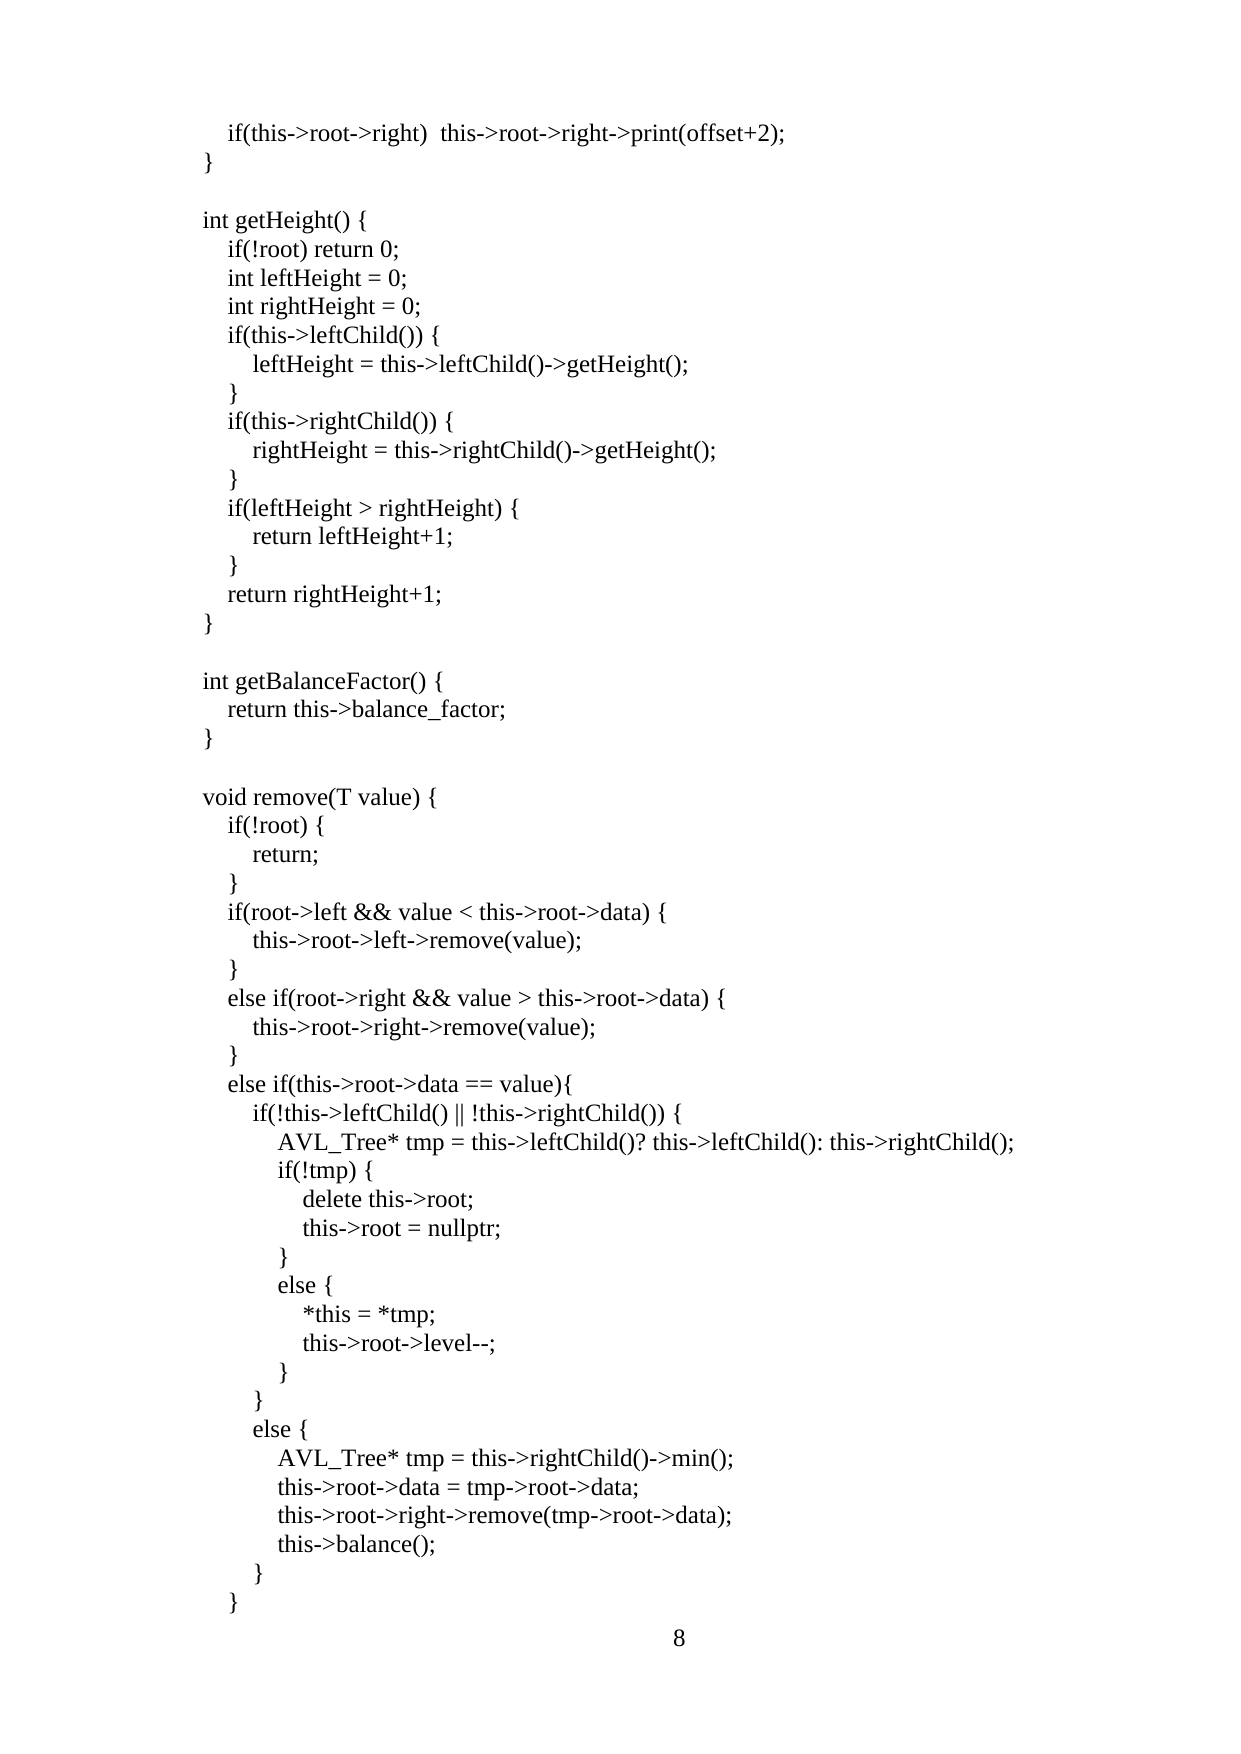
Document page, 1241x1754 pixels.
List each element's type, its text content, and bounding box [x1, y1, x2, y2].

text } [177, 378, 1181, 406]
text if(!this->leftChild() || !this->rightChild()) { [177, 1098, 1181, 1127]
text return this->balance_factor; [177, 694, 1181, 723]
text delete this->root; [177, 1184, 1181, 1213]
text rightHeight = this->rightChild()->getHeight(); [177, 435, 1181, 464]
text if(leftHeight > rightHeight) { [177, 493, 1181, 521]
text } [177, 1385, 1181, 1414]
text this->root->data = tmp->root->data; [177, 1472, 1181, 1500]
text } [177, 608, 1181, 636]
text if(root->left && value < this->root->data) { [177, 897, 1181, 925]
text } [177, 868, 1181, 897]
text this->balance(); [177, 1529, 1181, 1558]
text int rightHeight = 0; [177, 291, 1181, 320]
text void remove(T value) { [177, 782, 1181, 810]
text if(!tmp) { [177, 1155, 1181, 1184]
text *this = *tmp; [177, 1299, 1181, 1328]
text AVL_Tree* tmp = this->rightChild()->min(); [177, 1443, 1181, 1472]
text return rightHeight+1; [177, 579, 1181, 608]
text } [177, 1357, 1181, 1385]
text else if(this->root->data == value){ [177, 1069, 1181, 1098]
text } [177, 1242, 1181, 1270]
text this->root->level--; [177, 1328, 1181, 1357]
text } [177, 1040, 1181, 1069]
text else { [177, 1270, 1181, 1299]
text return; [177, 839, 1181, 868]
text this->root->left->remove(value); [177, 925, 1181, 954]
text leftHeight = this->leftChild()->getHeight(); [177, 349, 1181, 378]
text } [177, 1558, 1181, 1587]
text if(!root) return 0; [177, 234, 1181, 263]
text if(this->leftChild()) { [177, 320, 1181, 349]
text if(!root) { [177, 810, 1181, 839]
text int getBalanceFactor() { [177, 666, 1181, 694]
text if(this->rightChild()) { [177, 406, 1181, 435]
text } [177, 147, 1181, 176]
text this->root = nullptr; [177, 1213, 1181, 1242]
text else { [177, 1414, 1181, 1443]
text } [177, 723, 1181, 752]
text this->root->right->remove(value); [177, 1012, 1181, 1040]
text return leftHeight+1; [177, 521, 1181, 550]
text if(this->root->right) this->root->right->print(offset+2); [177, 118, 1181, 147]
text else if(root->right && value > this->root->data) { [177, 983, 1181, 1012]
text } [177, 550, 1181, 579]
text } [177, 1587, 1181, 1615]
text } [177, 464, 1181, 493]
text AVL_Tree* tmp = this->leftChild()? this->leftChild(): this->rightChild(); [177, 1127, 1181, 1155]
text this->root->right->remove(tmp->root->data); [177, 1500, 1181, 1529]
text } [177, 954, 1181, 983]
text int leftHeight = 0; [177, 263, 1181, 291]
text int getHeight() { [177, 205, 1181, 234]
